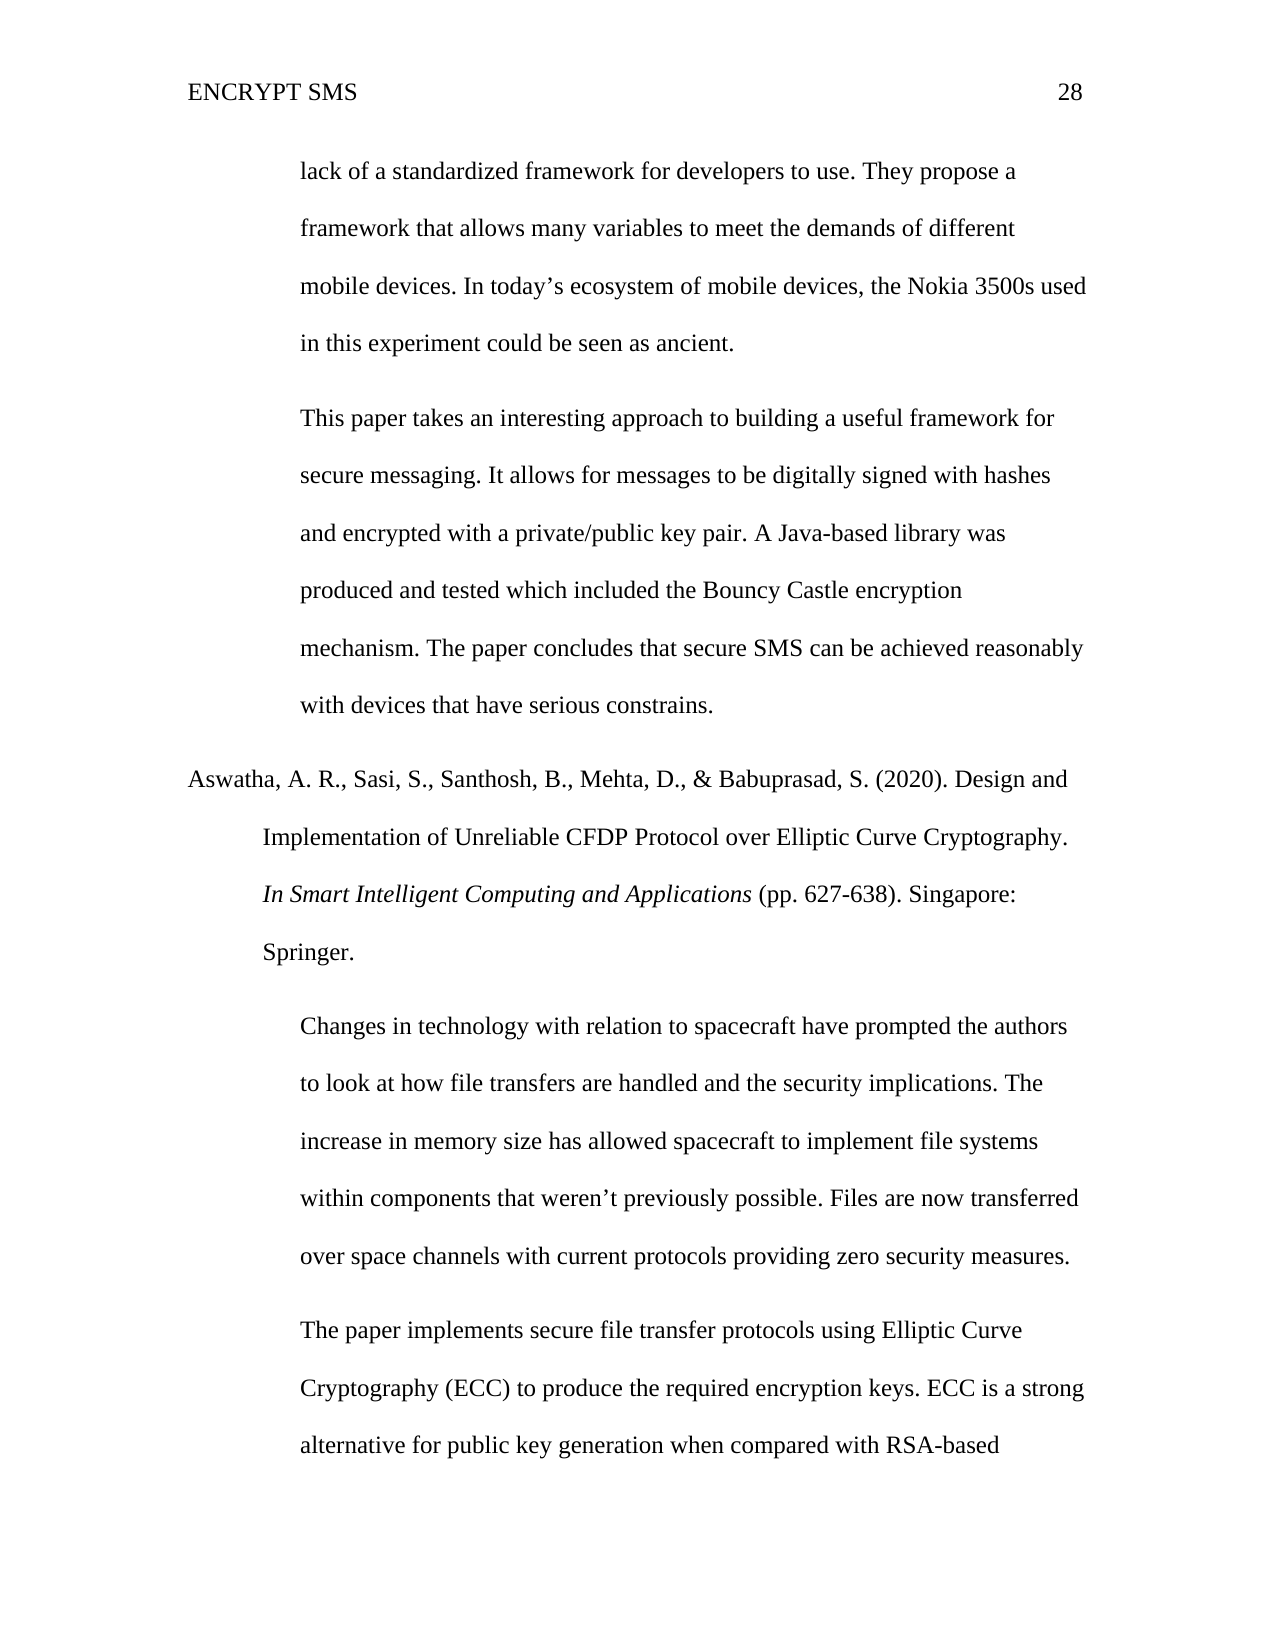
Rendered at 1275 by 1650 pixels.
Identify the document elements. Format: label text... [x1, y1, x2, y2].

text lack of a standardized framework for developers to use. They propose a framework that allows many variables to meet the demands of different mobile devices. In today’s ecosystem of mobile devices, the Nokia 3500s used in this experiment could be seen as ancient. [300, 156, 1087, 357]
text The paper implements secure file transfer protocols using Elliptic Curve Cryptography (ECC) to produce the required encryption keys. ECC is a strong alternative for public key generation when compared with RSA-based [300, 1315, 1087, 1459]
text Changes in technology with relation to spacecraft have prompted the authors to look at how file transfers are handled and the security implications. The increase in memory size has allowed spacecraft to implement file systems within components that weren’t previously possible. Files are now transferred over space channels with current protocols providing zero security measures. [300, 1011, 1087, 1270]
text This paper takes an interesting approach to building a useful framework for secure messaging. It allows for messages to be digitally signed with hashes and encrypted with a private/public key pair. A Java-based library was produced and tested which included the Bouncy Castle encryption mechanism. The paper concludes that secure SMS can be achieved reasonably with devices that have serious constrains. [300, 403, 1087, 719]
text Aswatha, A. R., Sasi, S., Santhosh, B., Mehta, D., & Babuprasad, S. (2020). Design and Implementation of Unreliable CFDP Protocol over Elliptic Curve Cryptography. In Smart Intelligent Computing and Applications (pp. 627-638). Singapore: Springer. [187, 764, 1087, 966]
